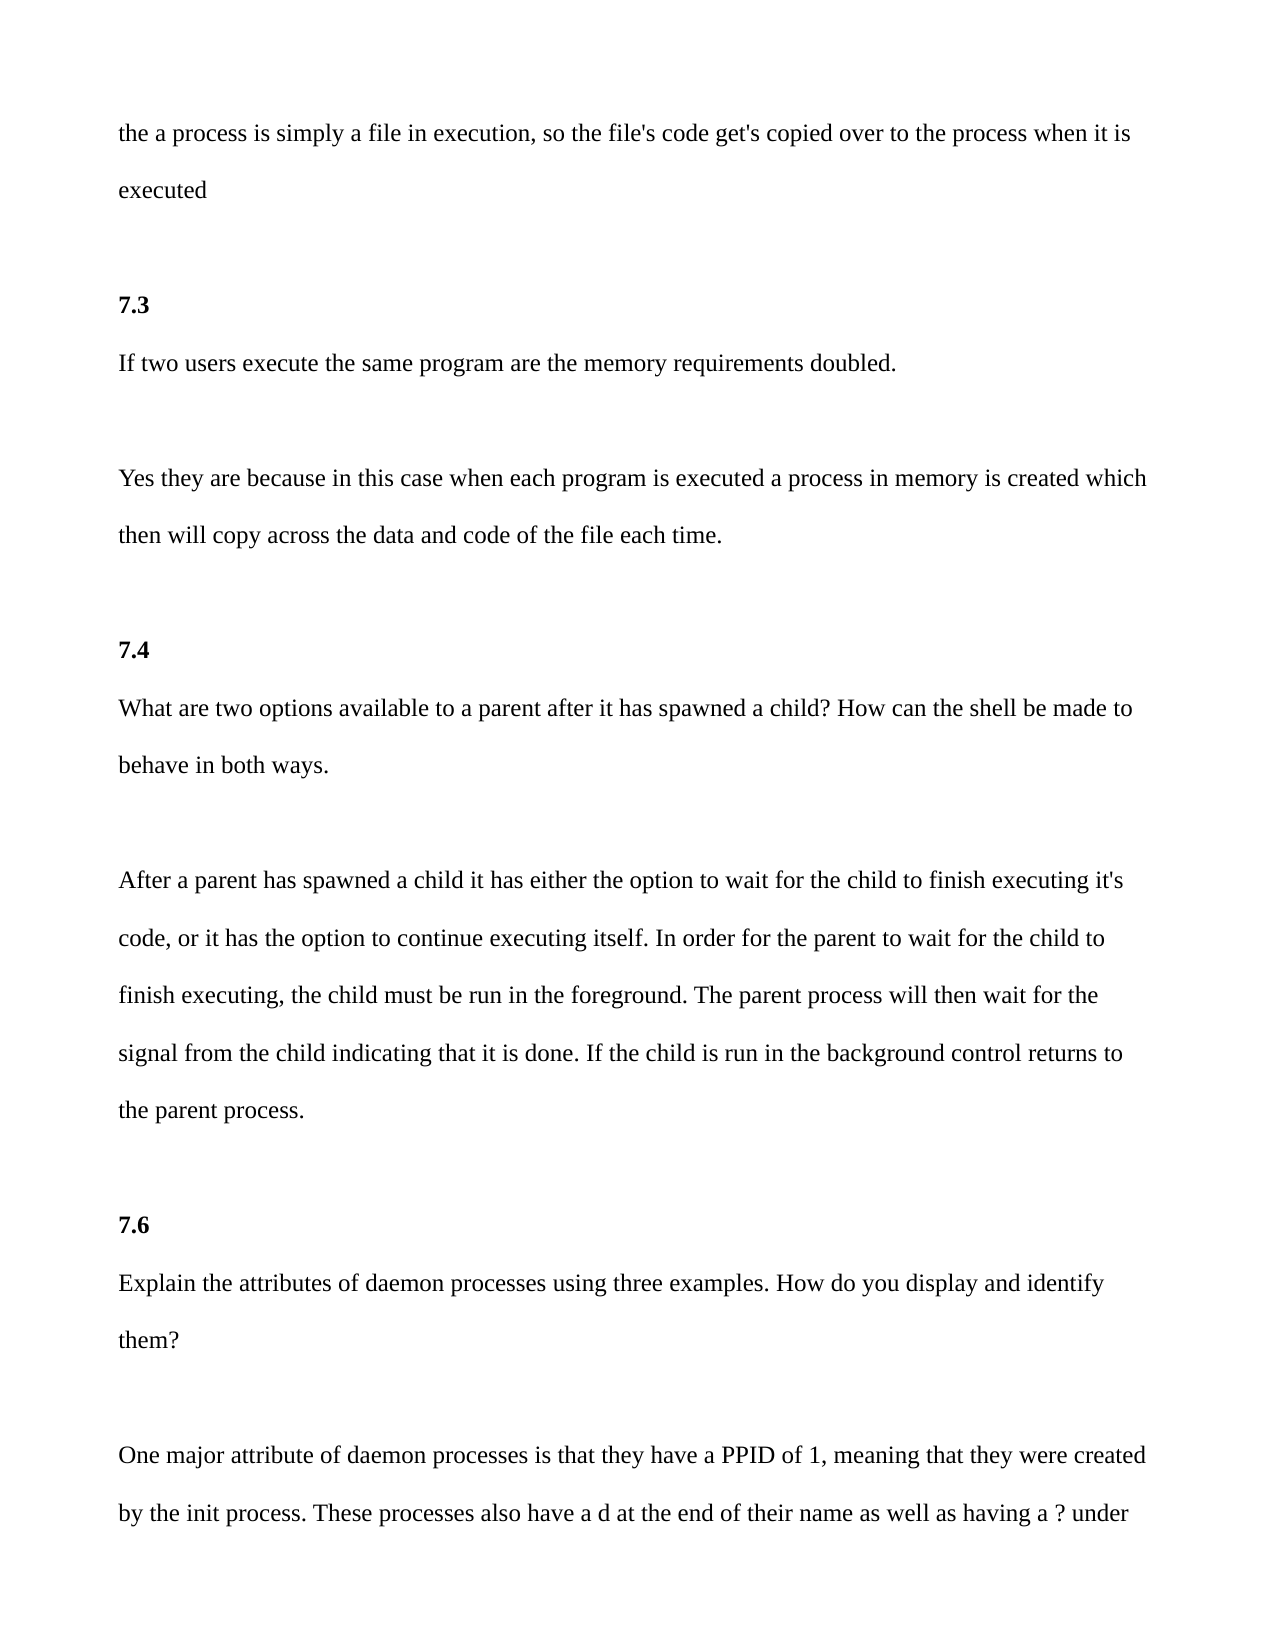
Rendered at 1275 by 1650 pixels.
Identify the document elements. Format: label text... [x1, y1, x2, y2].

text Explain the attributes of daemon processes using three examples. How do you display and identify them? [118, 1268, 1157, 1354]
text 7.6 [118, 1211, 1157, 1239]
text If two users execute the same program are the memory requirements doubled. [118, 348, 1157, 377]
text 7.4 [118, 636, 1157, 664]
text the a process is simply a file in execution, so the file's code get's copied over to the process when it is executed [118, 118, 1157, 204]
text What are two options available to a parent after it has spawned a child? How can the shell be made to behave in both ways. [118, 693, 1157, 779]
text 7.3 [118, 291, 1157, 319]
text After a parent has spawned a child it has either the option to wait for the child to finish executing it's code, or it has the option to continue executing itself. In order for the parent to wait for the child to finish executing, the child must be run in the foreground. The parent process will then wait for the signal from the child indicating that it is done. If the child is run in the background control returns to the parent process. [118, 866, 1157, 1124]
text Yes they are because in this case when each program is executed a process in memory is created which then will copy across the data and code of the file each time. [118, 463, 1157, 549]
text One major attribute of daemon processes is that they have a PPID of 1, meaning that they were created by the init process. These processes also have a d at the end of their name as well as having a ? under [118, 1441, 1157, 1527]
